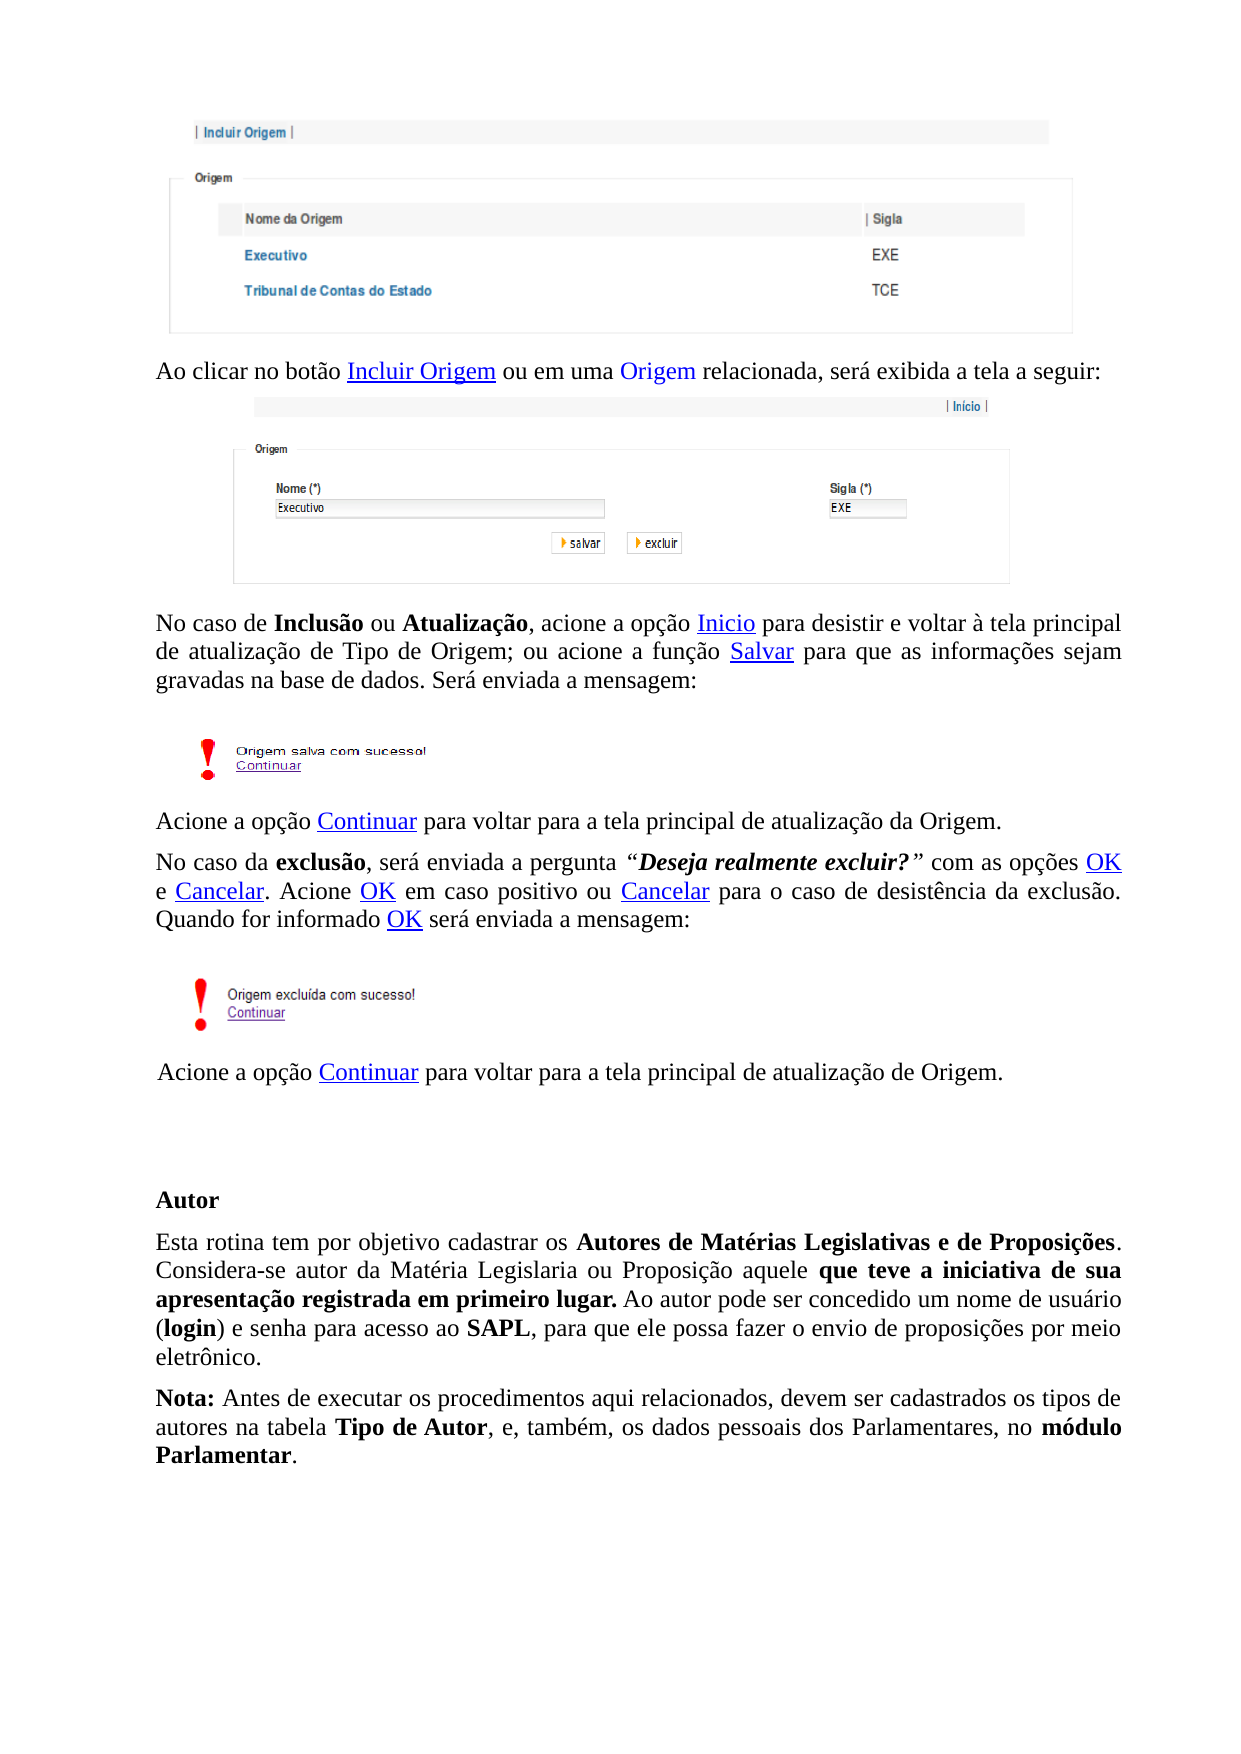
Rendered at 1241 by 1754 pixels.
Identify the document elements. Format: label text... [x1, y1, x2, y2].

text Acione a opção Continuar para voltar para a tela principal de atualização de Origem. [157, 1057, 1122, 1086]
text Esta rotina tem por objetivo cadastrar os Autores de Matérias Legislativas e de Proposições. Considera-se autor da Matéria Legislaria ou Proposição aquele que teve a iniciativa de sua apresentação registrada em primeiro lugar. Ao autor pode ser concedido um nome de usuário (login) e senha para acesso ao SAPL, para que ele possa fazer o envio de proposições por meio eletrônico. [155, 1227, 1122, 1370]
picture [159, 118, 1082, 339]
text Ao clicar no botão Incluir Origem ou em uma Origem relacionada, será exibida a tela a seguir: [155, 356, 1122, 385]
picture [225, 397, 1015, 591]
picture [171, 732, 434, 785]
text Nota: Antes de executar os procedimentos aqui relacionados, devem ser cadastrados os tipos de autores na tabela Tipo de Autor, e, também, os dados pessoais dos Parlamentares, no módulo Parlamentar. [155, 1383, 1122, 1469]
picture [172, 972, 439, 1043]
text No caso de Inclusão ou Atualização, acione a opção Inicio para desistir e voltar à tela principal de atualização de Tipo de Origem; ou acione a função Salvar para que as informações sejam gravadas na base de dados. Será enviada a mensagem: [155, 608, 1122, 694]
text Acione a opção Continuar para voltar para a tela principal de atualização da Origem. [155, 806, 1122, 834]
list Autor [155, 1185, 1122, 1214]
text No caso da exclusão, será enviada a pergunta “Deseja realmente excluir?” com as opções OK e Cancelar. Acione OK em caso positivo ou Cancelar para o caso de desistência da exclusão. Quando for informado OK será enviada a mensagem: [155, 847, 1122, 933]
